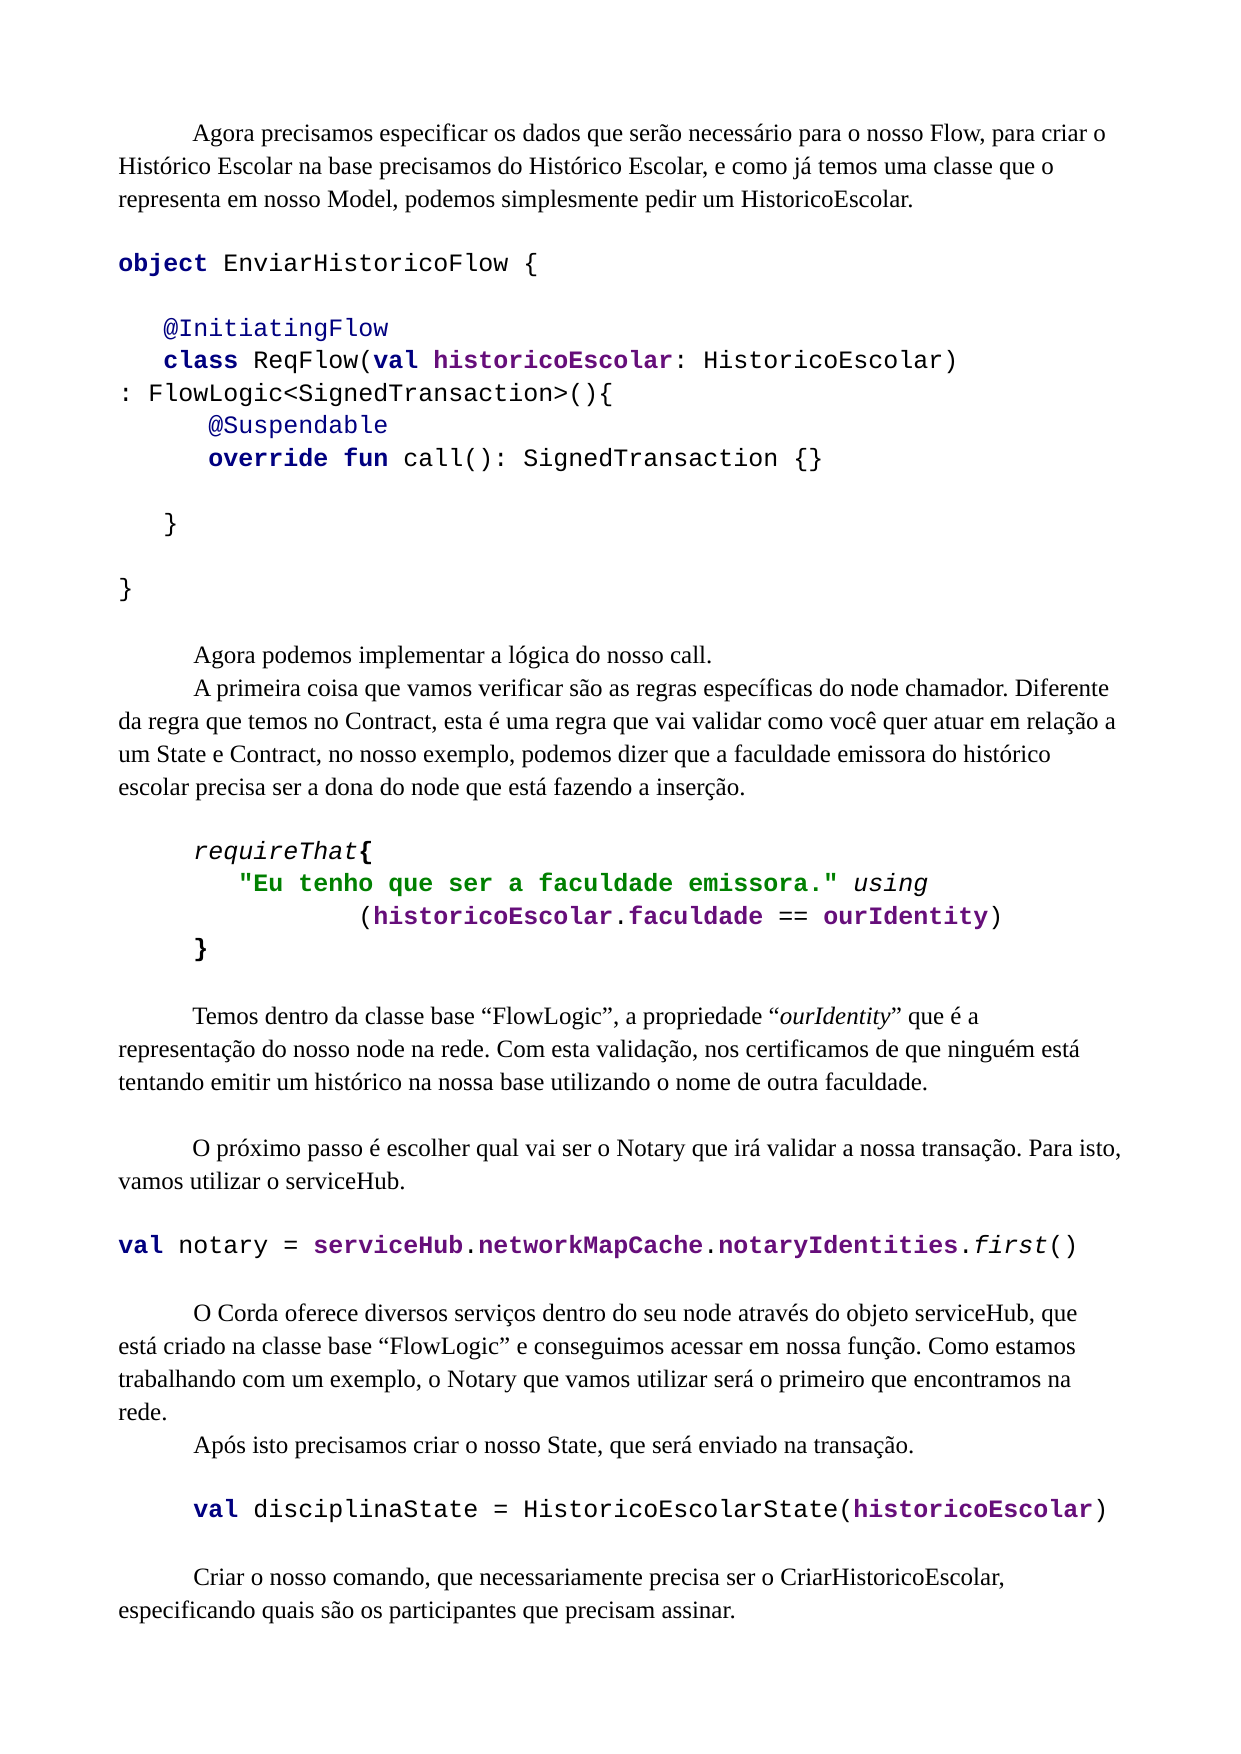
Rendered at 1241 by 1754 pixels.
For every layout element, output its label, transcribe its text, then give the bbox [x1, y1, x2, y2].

text object EnviarHistoricoFlow { [118, 250, 1122, 278]
text val disciplinaState = HistoricoEscolarState(historicoEscolar) [118, 1496, 1122, 1524]
text } [118, 510, 1122, 538]
text requireThat{ [118, 838, 1122, 867]
text Agora precisamos especificar os dados que serão necessário para o nosso Flow, para criar o Histórico Escolar na base precisamos do Histórico Escolar, e como já temos uma classe que o representa em nosso Model, podemos simplesmente pedir um HistoricoEscolar. [118, 118, 1122, 213]
text A primeira coisa que vamos verificar são as regras específicas do node chamador. Diferente da regra que temos no Contract, esta é uma regra que vai validar como você quer atuar em relação a um State e Contract, no nosso exemplo, podemos dizer que a faculdade emissora do histórico escolar precisa ser a dona do node que está fazendo a inserção. [118, 673, 1122, 801]
text Após isto precisamos criar o nosso State, que será enviado na transação. [118, 1430, 1122, 1459]
text O próximo passo é escolher qual vai ser o Notary que irá validar a nossa transação. Para isto, vamos utilizar o serviceHub. [118, 1133, 1122, 1195]
text Temos dentro da classe base “FlowLogic”, a propriedade “ourIdentity” que é a representação do nosso node na rede. Com esta validação, nos certificamos de que ninguém está tentando emitir um histórico na nossa base utilizando o nome de outra faculdade. [118, 1001, 1122, 1096]
text (historicoEscolar.faculdade == ourIdentity) [118, 903, 1122, 932]
text } [118, 936, 1122, 964]
text override fun call(): SignedTransaction {} [118, 445, 1122, 473]
text @Suspendable [118, 413, 1122, 441]
text O Corda oferece diversos serviços dentro do seu node através do objeto serviceHub, que está criado na classe base “FlowLogic” e conseguimos acessar em nossa função. Como estamos trabalhando com um exemplo, o Notary que vamos utilizar será o primeiro que encontramos na rede. [118, 1298, 1122, 1426]
text "Eu tenho que ser a faculdade emissora." using [118, 871, 1122, 899]
text Agora podemos implementar a lógica do nosso call. [118, 640, 1122, 669]
text Criar o nosso comando, que necessariamente precisa ser o CriarHistoricoEscolar, especificando quais são os participantes que precisam assinar. [118, 1562, 1122, 1623]
text class ReqFlow(val historicoEscolar: HistoricoEscolar) [118, 348, 1122, 376]
text : FlowLogic<SignedTransaction>(){ [118, 380, 1122, 408]
text val notary = serviceHub.networkMapCache.notaryIdentities.first() [118, 1232, 1122, 1261]
text } [118, 575, 1122, 603]
text @InitiatingFlow [118, 315, 1122, 343]
